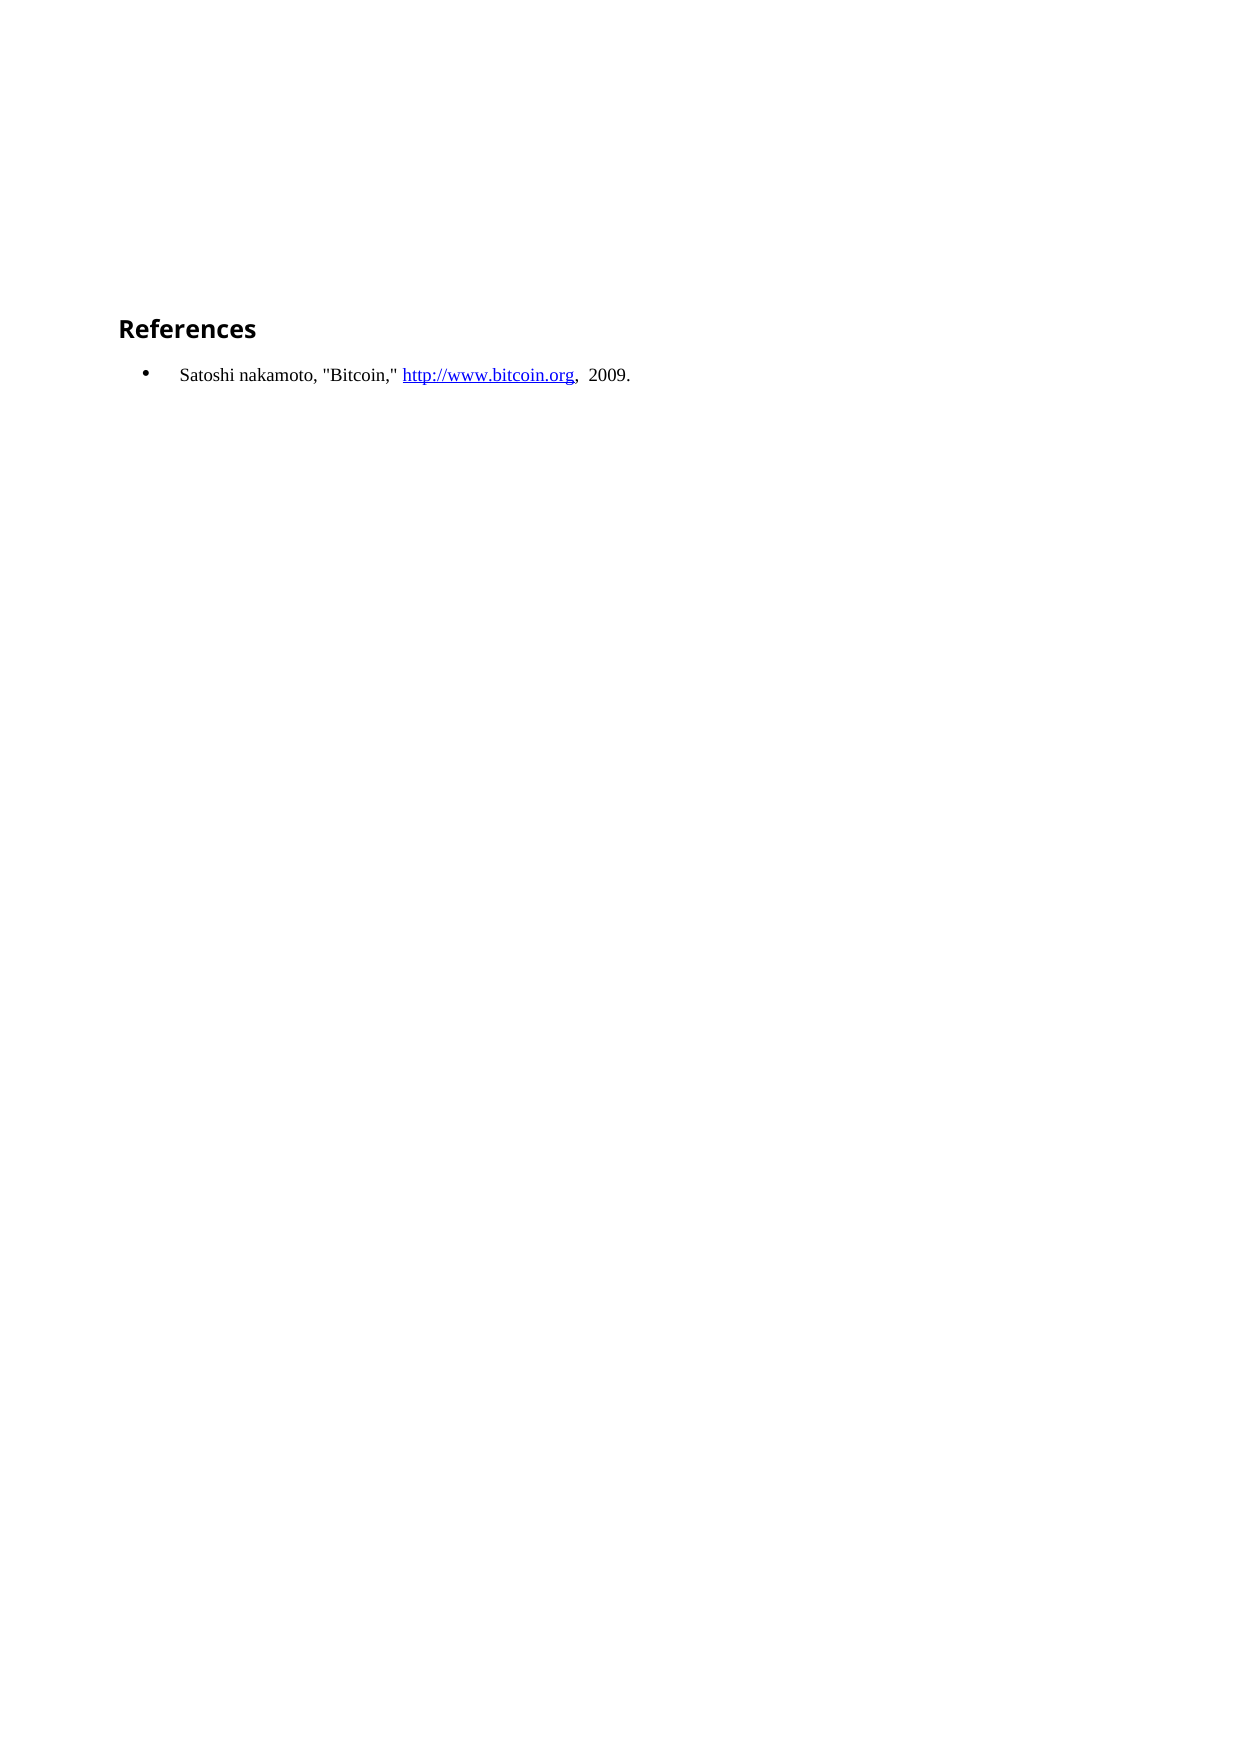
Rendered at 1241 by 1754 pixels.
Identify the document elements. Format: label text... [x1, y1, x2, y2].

list Satoshi nakamoto, "Bitcoin," http://www.bitcoin.org, 2009. [134, 364, 1122, 386]
text References [118, 311, 1122, 345]
